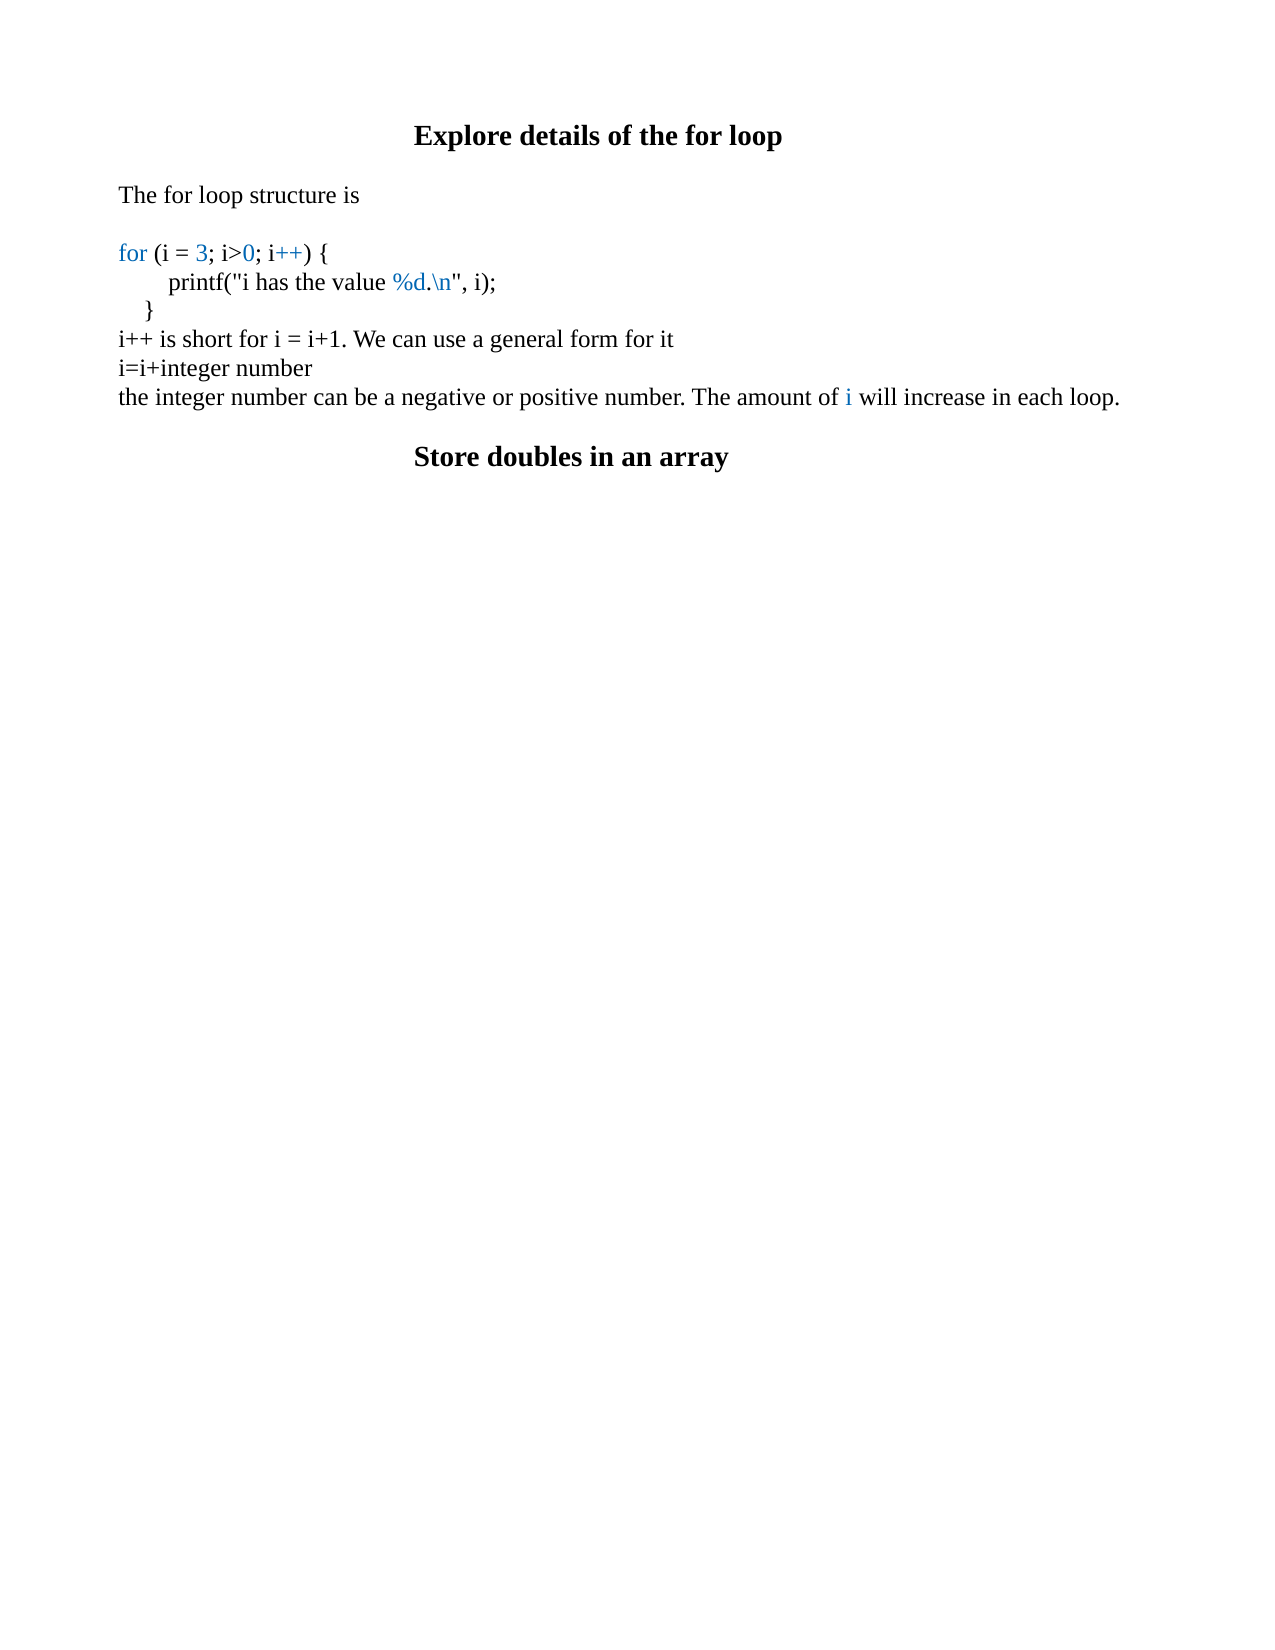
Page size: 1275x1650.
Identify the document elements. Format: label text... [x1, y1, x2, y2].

text i++ is short for i = i+1. We can use a general form for it [118, 324, 1157, 353]
text Store doubles in an array [413, 439, 1157, 473]
text } [118, 295, 1157, 324]
text the integer number can be a negative or positive number. The amount of i will increase in each loop. [118, 382, 1157, 410]
text for (i = 3; i>0; i++) { [118, 238, 1157, 267]
text The for loop structure is [118, 180, 1157, 209]
text Explore details of the for loop [413, 118, 1157, 152]
text i=i+integer number [118, 353, 1157, 382]
text printf("i has the value %d.\n", i); [118, 267, 1157, 295]
